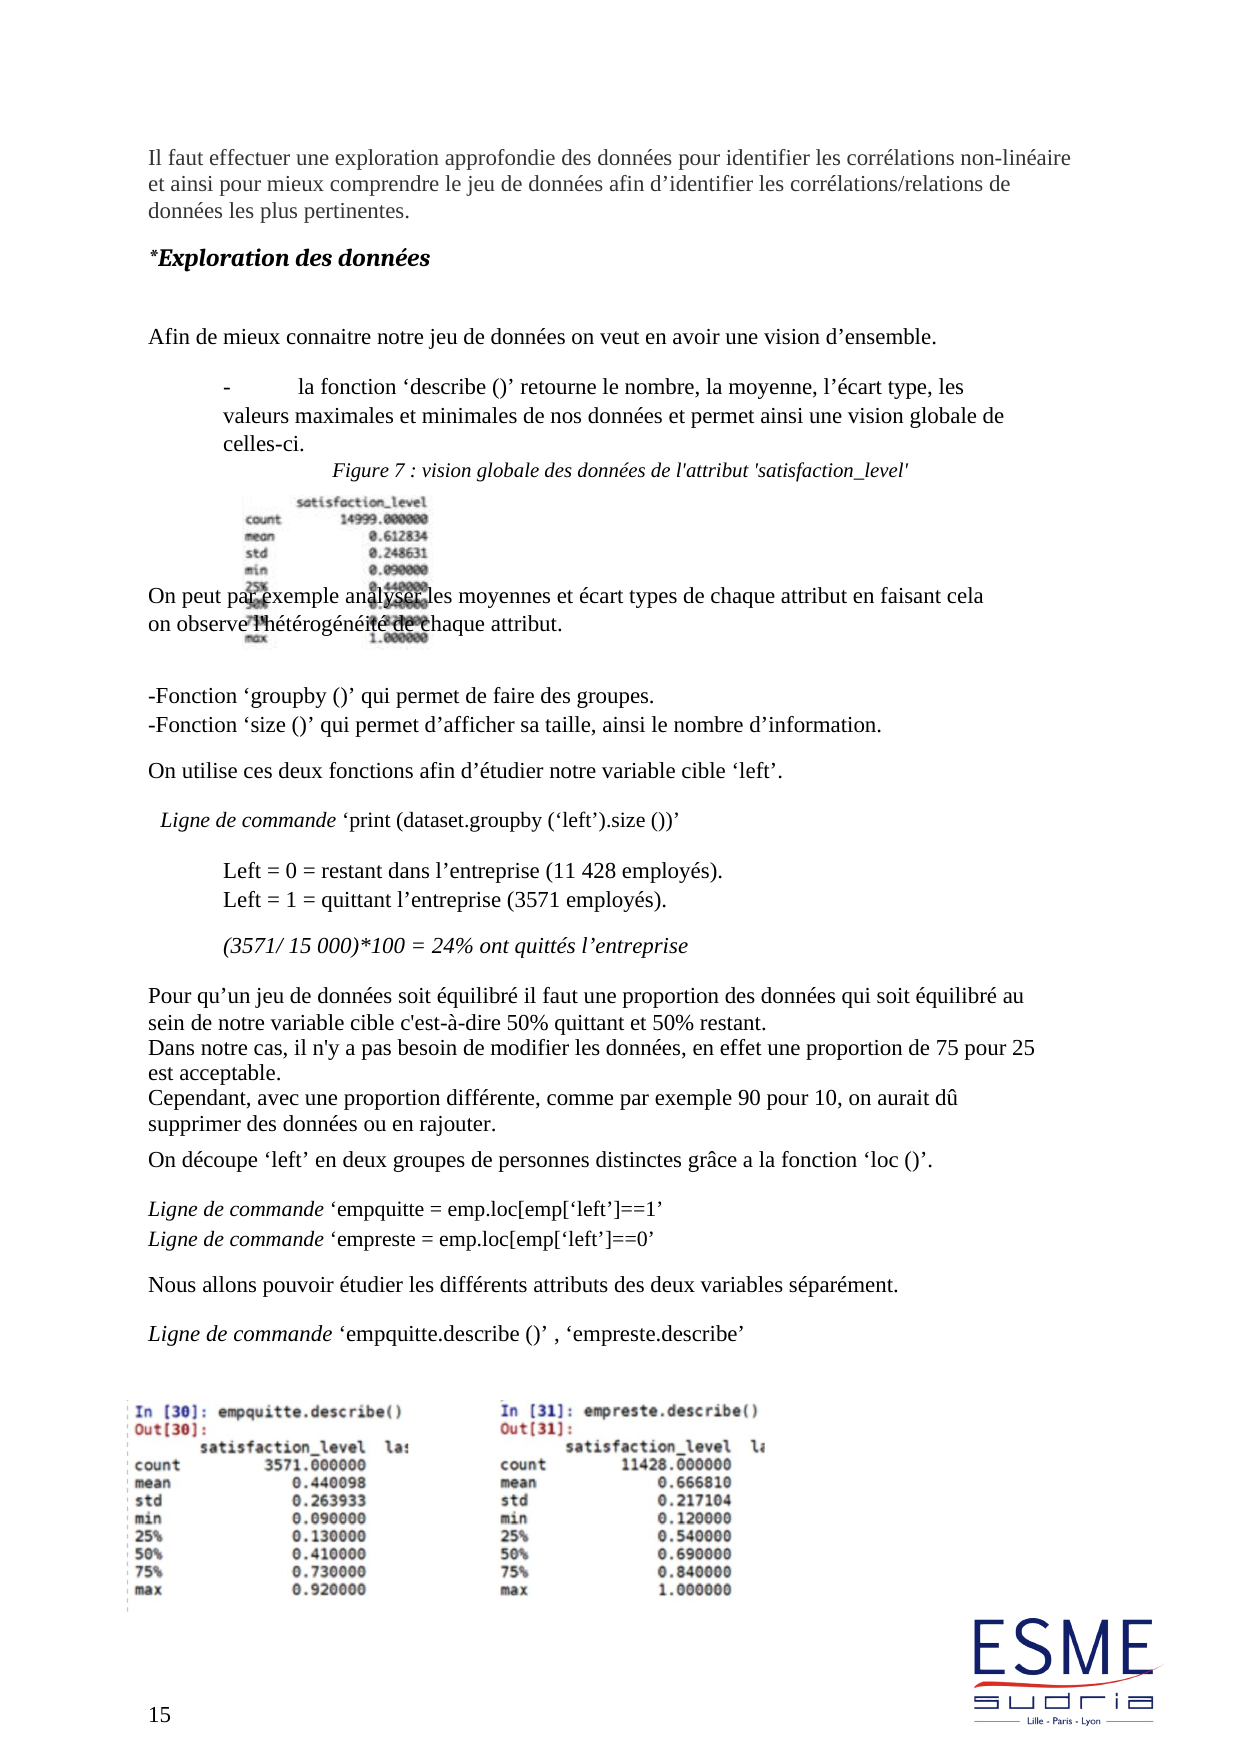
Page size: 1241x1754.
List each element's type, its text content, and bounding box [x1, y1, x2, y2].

text Left = 1 = quittant l’entreprise (3571 employés). [171, 886, 1092, 912]
text Pour qu’un jeu de données soit équilibré il faut une proportion des données qui soit équilibré au sein de notre variable cible c'est-à-dire 50% quittant et 50% restant. [148, 982, 1067, 1035]
text Figure 7 : vision globale des données de l'attribut 'satisfaction_level' [148, 461, 1092, 481]
text On peut par exemple analyser les moyennes et écart types de chaque attribut en faisant cela on observe l'hétérogénéité de chaque attribut. [148, 582, 1013, 637]
text Afin de mieux connaitre notre jeu de données on veut en avoir une vision d’ensemble. [148, 323, 1092, 349]
text Ligne de commande ‘print (dataset.groupby (‘left’).size ())’ [148, 807, 692, 832]
text -Fonction ‘size ()’ qui permet d’afficher sa taille, ainsi le nombre d’information. [148, 711, 1092, 737]
picture [242, 637, 438, 650]
picture [974, 1618, 1167, 1726]
text Nous allons pouvoir étudier les différents attributs des deux variables séparément. [148, 1271, 1092, 1297]
text Left = 0 = restant dans l’entreprise (11 428 employés). [171, 857, 1092, 883]
text Ligne de commande ‘empquitte = emp.loc[emp[‘left’]==1’ Ligne de commande ‘empreste = emp.loc[emp[‘left’]==0’ [148, 1196, 688, 1251]
text On utilise ces deux fonctions afin d’étudier notre variable cible ‘left’. [148, 757, 1092, 783]
picture [242, 495, 438, 582]
text -Fonction ‘groupby ()’ qui permet de faire des groupes. [148, 682, 1092, 708]
text Dans notre cas, il n'y a pas besoin de modifier les données, en effet une proportion de 75 pour 25 est acceptable. [148, 1036, 1067, 1085]
text Il faut effectuer une exploration approfondie des données pour identifier les corrélations non-linéaire et ainsi pour mieux comprendre le jeu de données afin d’identifier les corrélations/relations de données les plus pertinentes. [148, 144, 1092, 223]
picture [125, 1400, 765, 1613]
subtitle *Exploration des données [148, 244, 1092, 273]
text Ligne de commande ‘empquitte.describe ()’ , ‘empreste.describe’ [148, 1320, 1092, 1347]
text On découpe ‘left’ en deux groupes de personnes distinctes grâce a la fonction ‘loc ()’. [148, 1146, 1092, 1172]
list la fonction ‘describe ()’ retourne le nombre, la moyenne, l’écart type, les valeurs maximales et minimales de nos données et permet ainsi une vision globale de celles-ci. [223, 373, 1026, 456]
text Cependant, avec une proportion différente, comme par exemple 90 pour 10, on aurait dû supprimer des données ou en rajouter. [148, 1085, 1057, 1136]
text (3571/ 15 000)*100 = 24% ont quittés l’entreprise [171, 932, 1092, 958]
